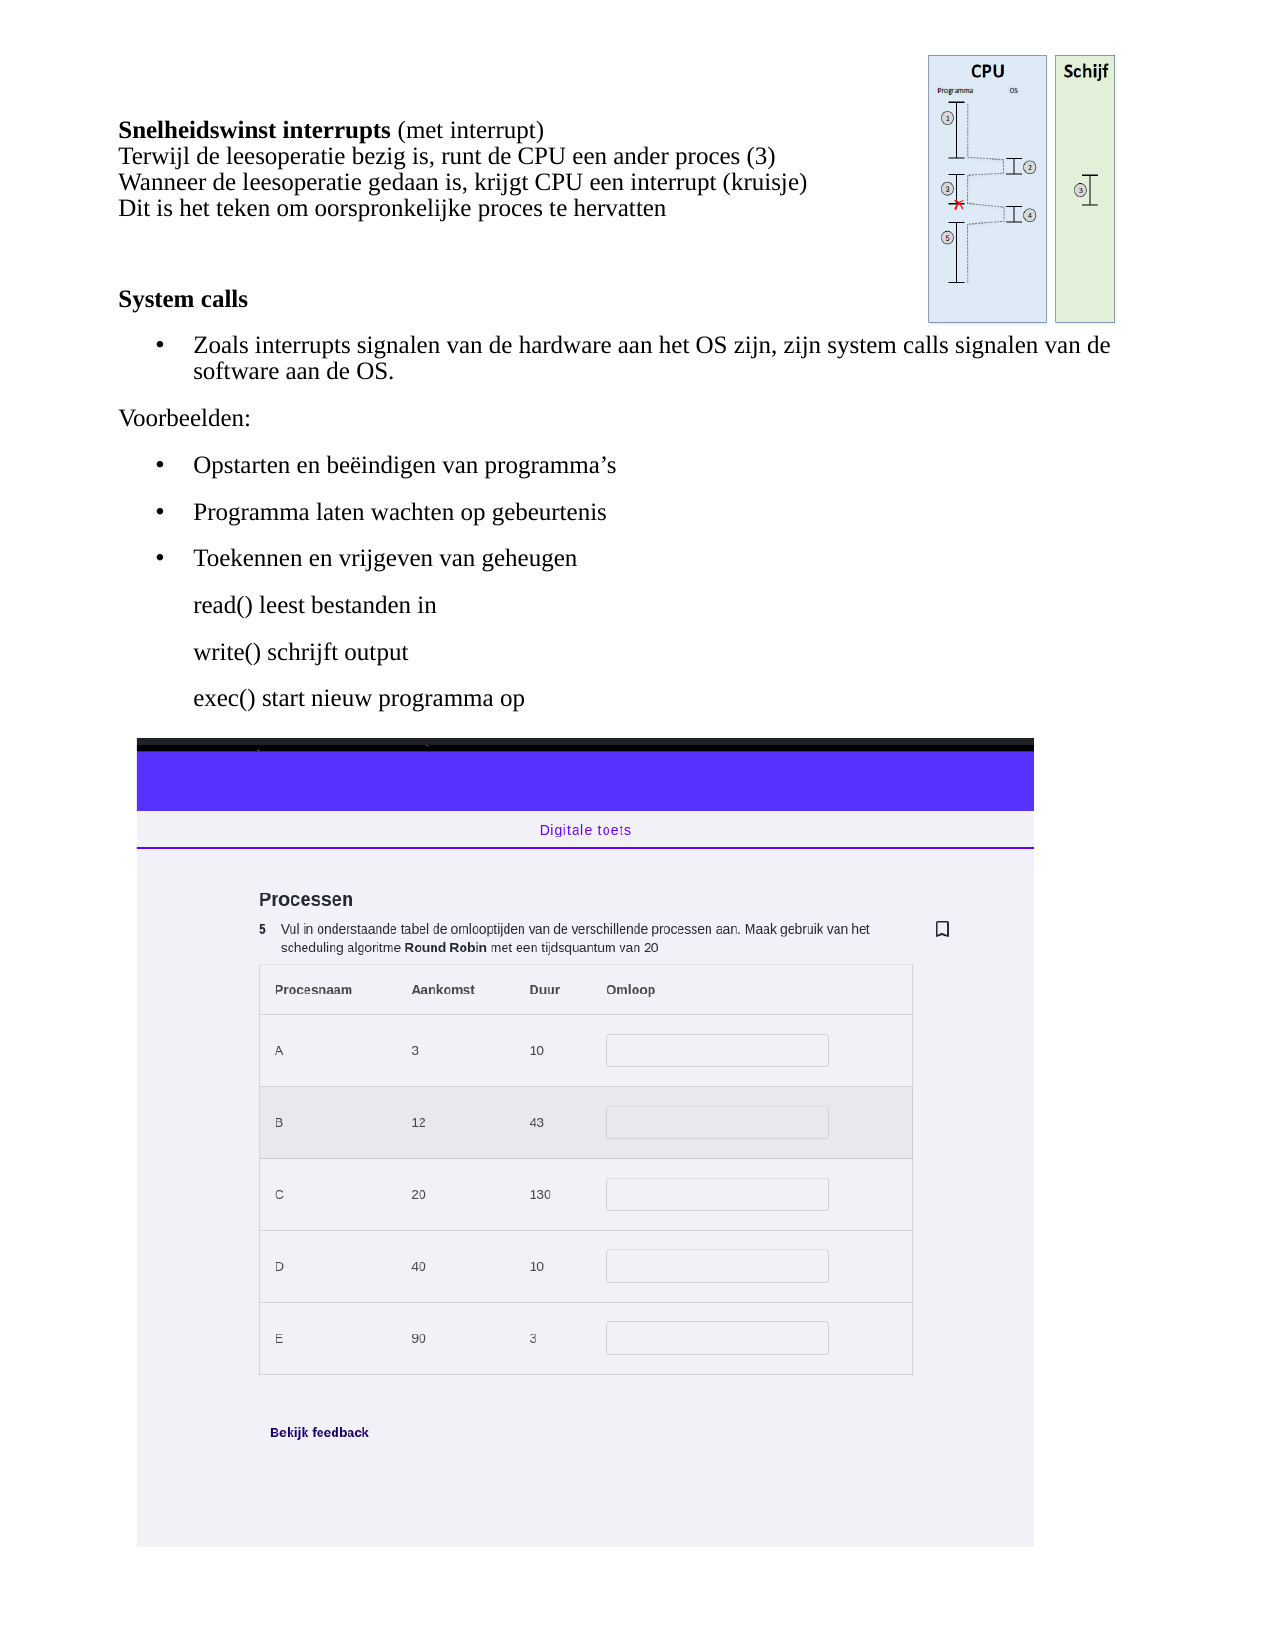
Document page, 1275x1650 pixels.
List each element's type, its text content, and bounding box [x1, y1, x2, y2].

picture [923, 50, 1119, 329]
text Snelheidswinst interrupts (met interrupt) Terwijl de leesoperatie bezig is, runt de CPU een ander proces (3) Wanneer de leesoperatie gedaan is, krijgt CPU een interrupt (kruisje) Dit is het teken om oorspronkelijke proces te hervatten [118, 118, 923, 222]
list write() schrijft output [156, 639, 1157, 665]
list Programma laten wachten op gebeurtenis [156, 499, 1157, 525]
text [1119, 287, 1157, 312]
picture [136, 738, 1034, 1547]
text System calls [118, 287, 923, 312]
list Toekennen en vrijgeven van geheugen [156, 546, 1157, 572]
list Opstarten en beëindigen van programma’s [156, 453, 1157, 478]
list exec() start nieuw programma op [156, 686, 1157, 712]
list read() leest bestanden in [156, 593, 1157, 618]
text Voorbeelden: [118, 406, 1157, 432]
list Zoals interrupts signalen van de hardware aan het OS zijn, zijn system calls signalen van de software aan de OS. [156, 333, 1157, 385]
